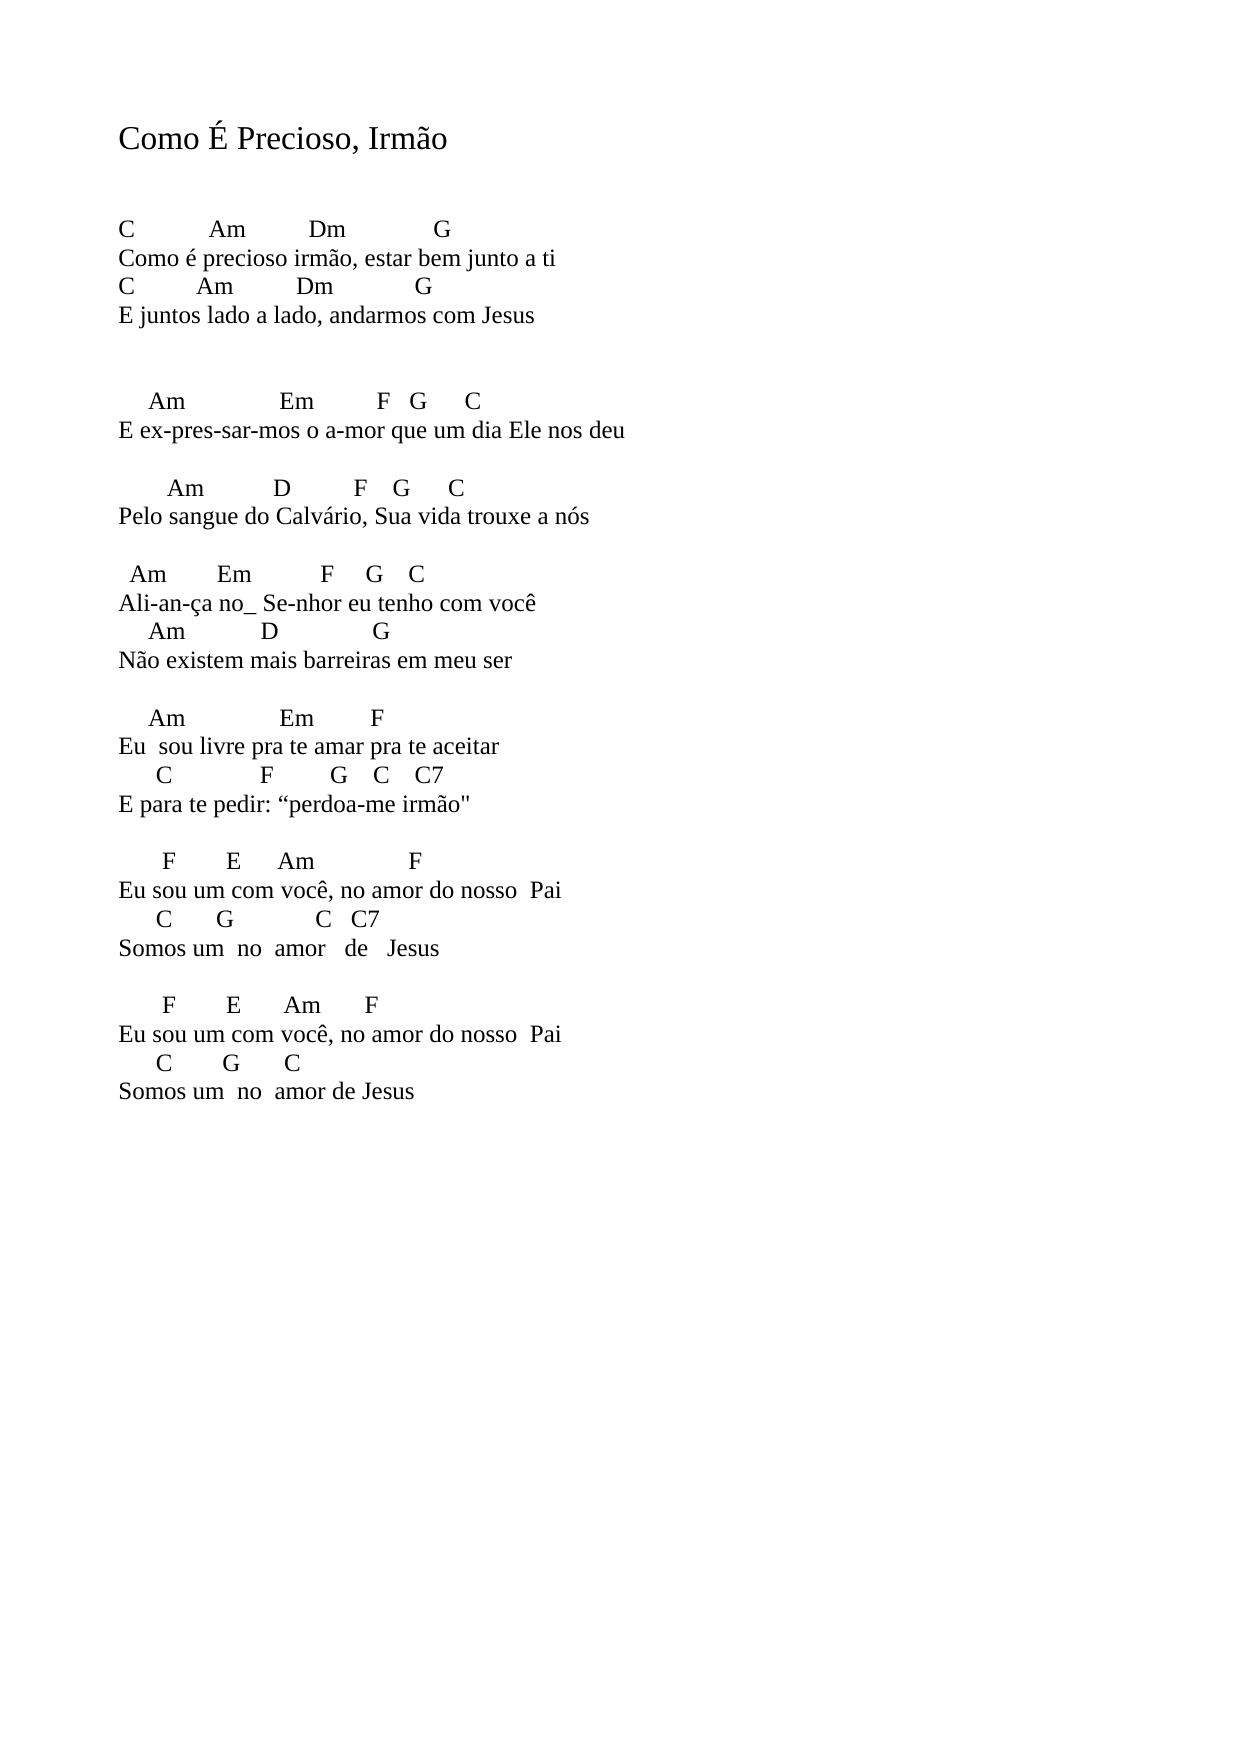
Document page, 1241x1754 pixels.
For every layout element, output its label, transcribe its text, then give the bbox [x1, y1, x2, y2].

text C Am Dm G [118, 271, 1122, 300]
text Ali-an-ça no_ Se-nhor eu tenho com você [118, 588, 1122, 616]
text C G C [118, 1048, 1122, 1076]
text C F G C C7 [118, 760, 1122, 789]
text E para te pedir: “perdoa-me irmão" [118, 789, 1122, 818]
text Am D F G C [118, 473, 1122, 501]
text Am Em F G C [118, 386, 1122, 415]
text Eu sou um com você, no amor do nosso Pai [118, 875, 1122, 904]
text Am Em F [118, 703, 1122, 731]
text C Am Dm G [118, 214, 1122, 243]
text Somos um no amor de Jesus [118, 933, 1122, 961]
text Como É Precioso, Irmão [118, 118, 1122, 156]
text C G C C7 [118, 904, 1122, 933]
text F E Am F [118, 990, 1122, 1019]
text Como é precioso irmão, estar bem junto a ti [118, 243, 1122, 271]
text Am D G [118, 616, 1122, 645]
text Eu sou um com você, no amor do nosso Pai [118, 1019, 1122, 1048]
text Não existem mais barreiras em meu ser [118, 645, 1122, 674]
text E ex-pres-sar-mos o a-mor que um dia Ele nos deu [118, 415, 1122, 444]
text F E Am F [118, 846, 1122, 875]
text Somos um no amor de Jesus [118, 1076, 1122, 1105]
text Am Em F G C [118, 559, 1122, 588]
text E juntos lado a lado, andarmos com Jesus [118, 300, 1122, 329]
text Eu sou livre pra te amar pra te aceitar [118, 731, 1122, 760]
text Pelo sangue do Calvário, Sua vida trouxe a nós [118, 501, 1122, 530]
